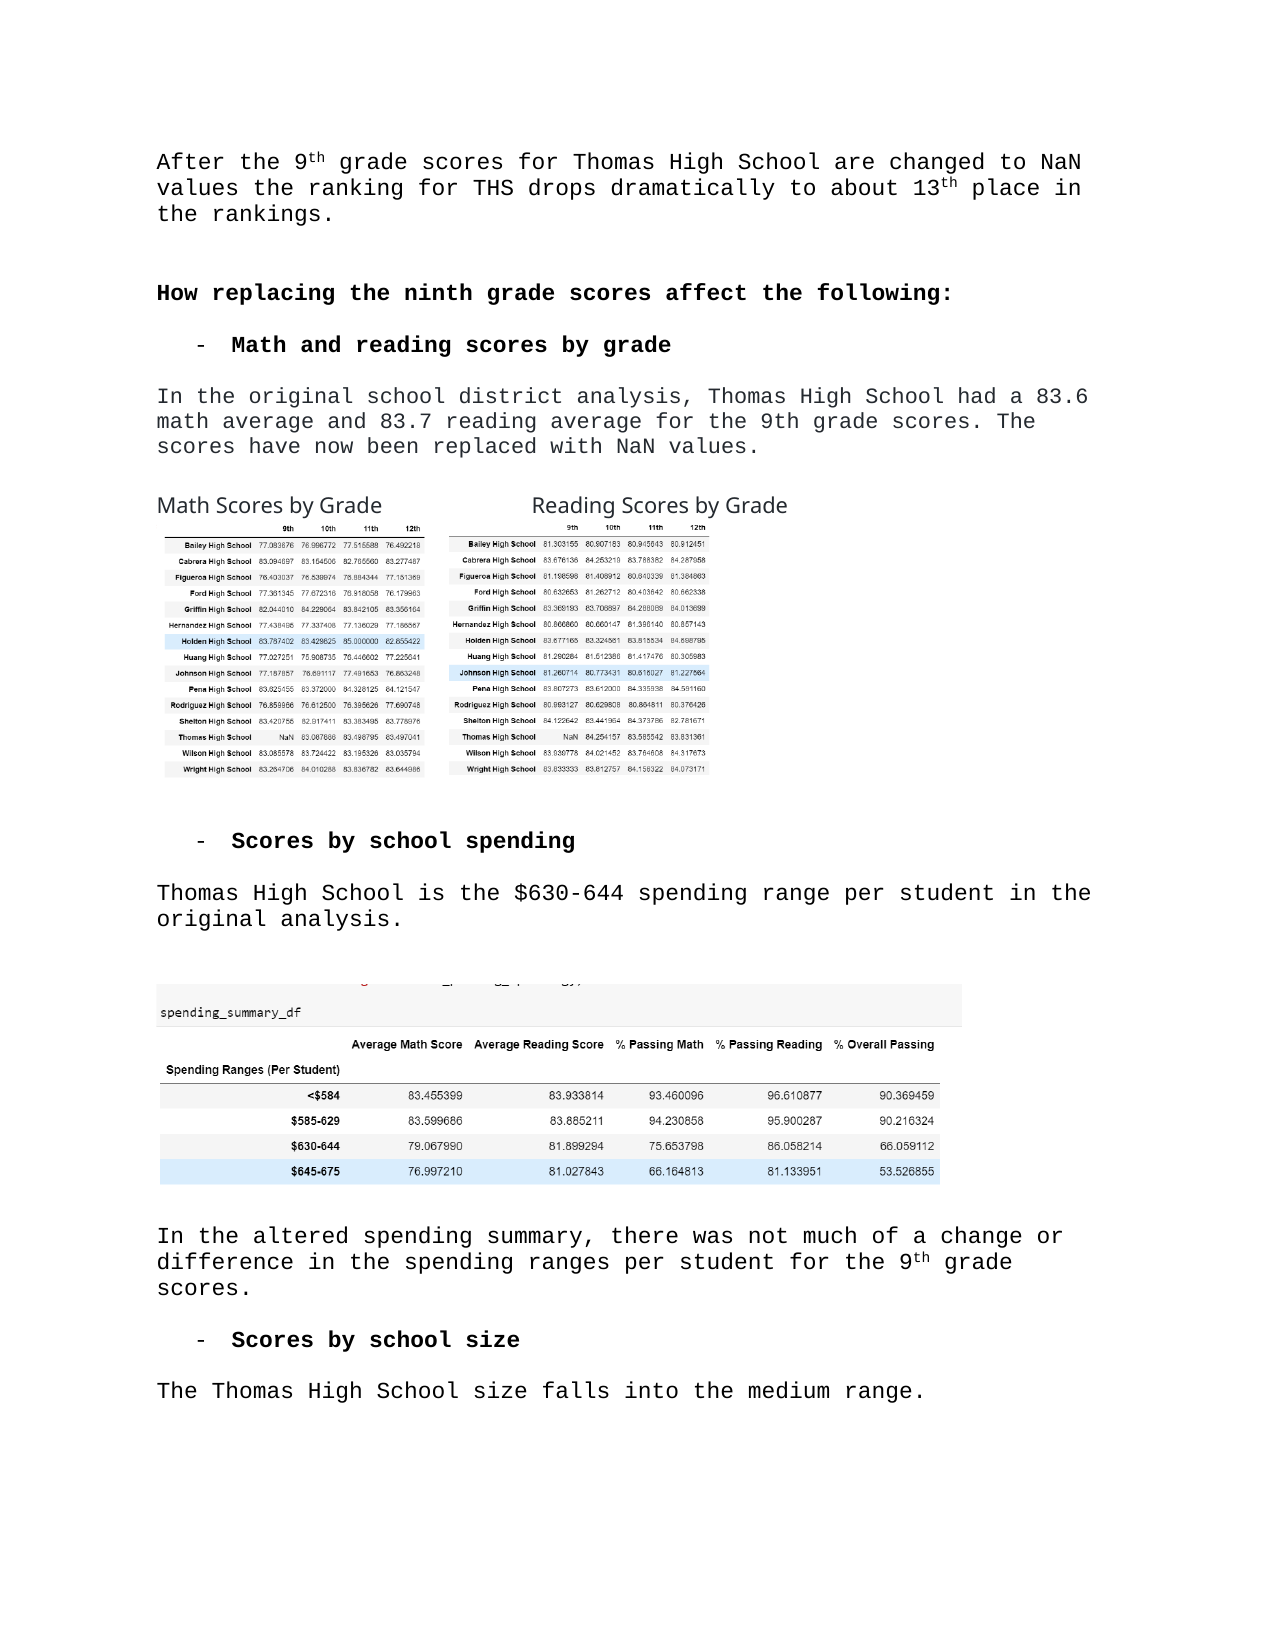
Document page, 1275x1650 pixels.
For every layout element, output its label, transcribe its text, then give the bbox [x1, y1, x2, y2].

text After the 9th grade scores for Thomas High School are changed to NaN values the ranking for THS drops dramatically to about 13th place in the rankings. [156, 150, 1118, 228]
text In the original school district analysis, Thomas High School had a 83.6 math average and 83.7 reading average for the 9th grade scores. The scores have now been replaced with NaN values. [156, 386, 1118, 460]
text How replacing the ninth grade scores affect the following: [156, 282, 1118, 308]
list Scores by school spending [194, 829, 1118, 855]
text Math Scores by Grade Reading Scores by Grade [156, 490, 1118, 519]
list Scores by school size [194, 1328, 1118, 1354]
text In the altered spending summary, there was not much of a change or difference in the spending ranges per student for the 9th grade scores. [156, 1224, 1118, 1302]
list Math and reading scores by grade [194, 334, 1118, 359]
text Thomas High School is the $630-644 spending range per student in the original analysis. [156, 881, 1118, 933]
text The Thomas High School size falls into the medium range. [156, 1380, 1118, 1406]
